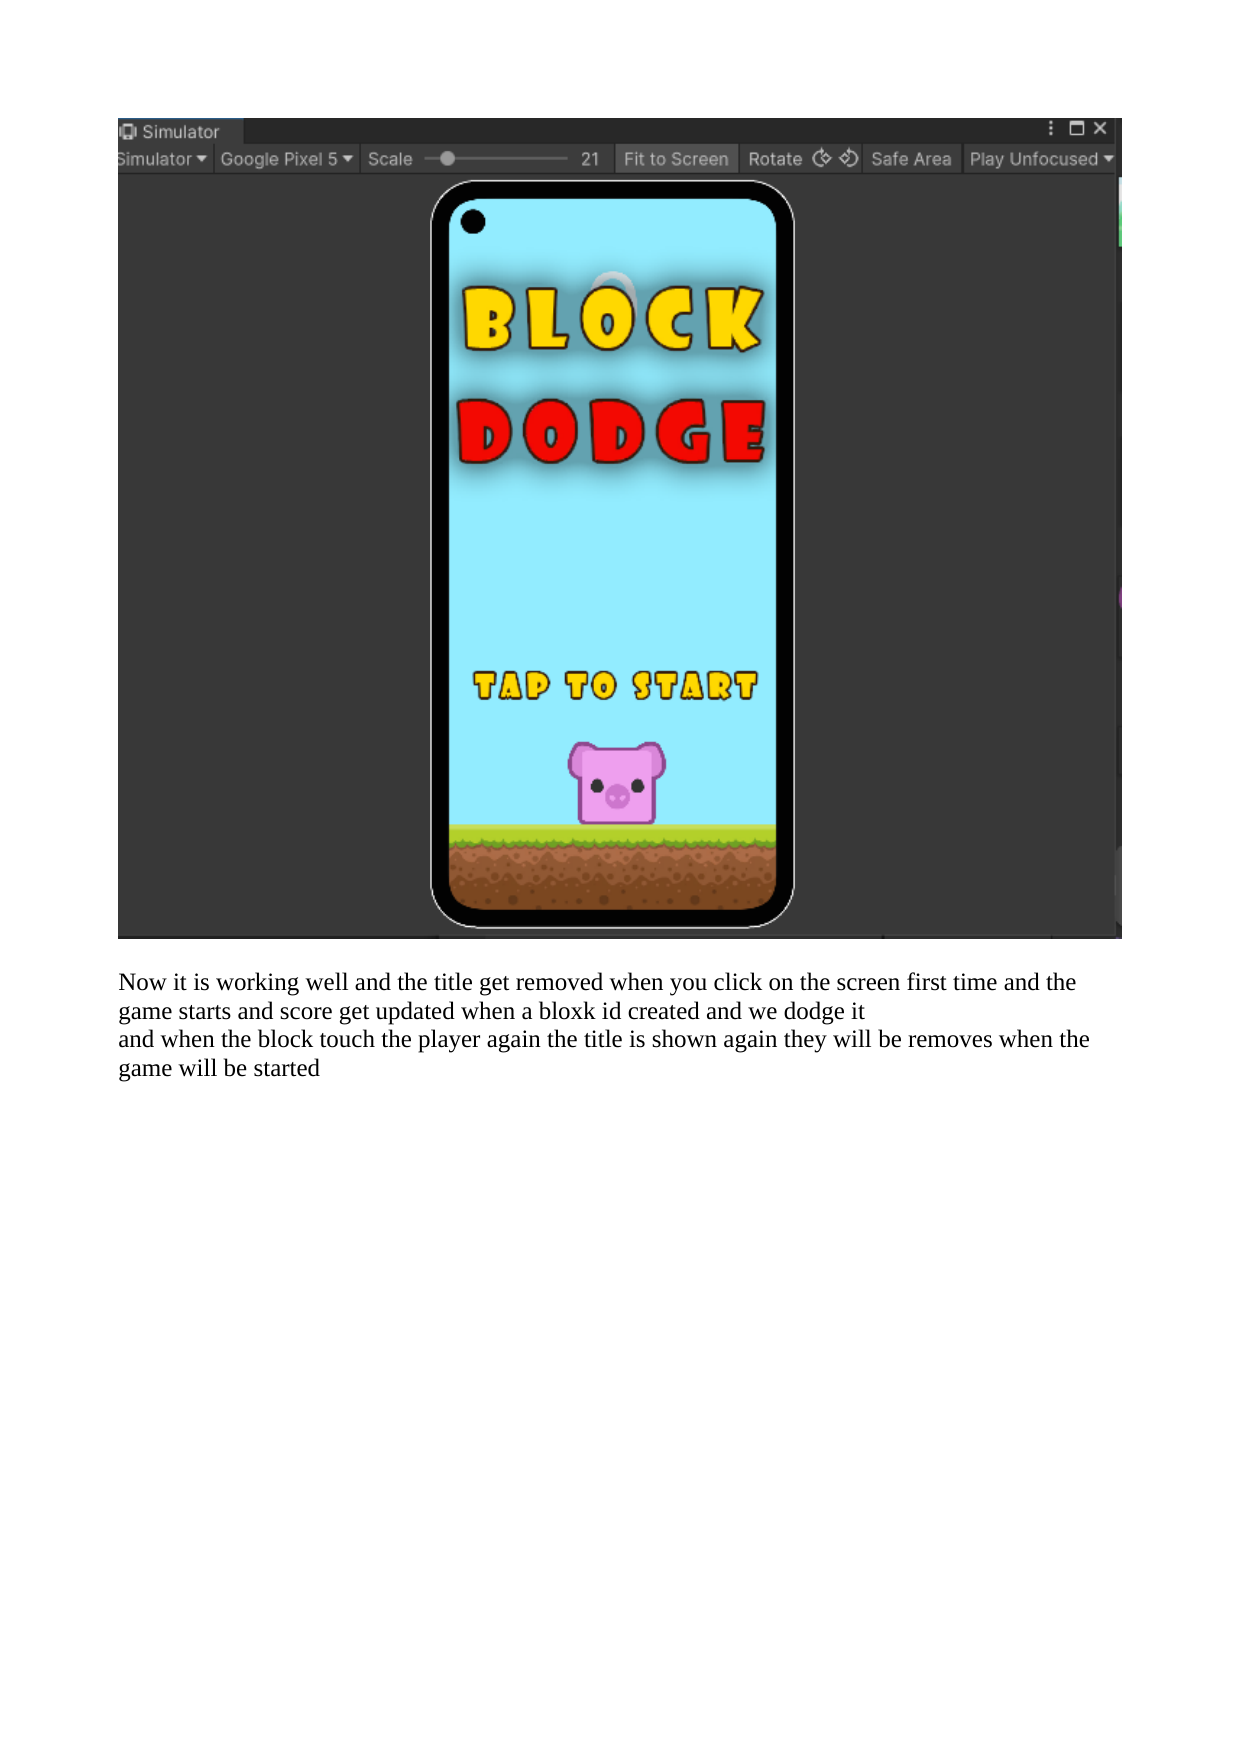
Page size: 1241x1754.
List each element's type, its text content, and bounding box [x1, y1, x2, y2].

picture [118, 118, 1122, 939]
text and when the block touch the player again the title is shown again they will be removes when the game will be started [118, 1024, 1122, 1082]
text Now it is working well and the title get removed when you click on the screen first time and the game starts and score get updated when a bloxk id created and we dodge it [118, 967, 1122, 1024]
